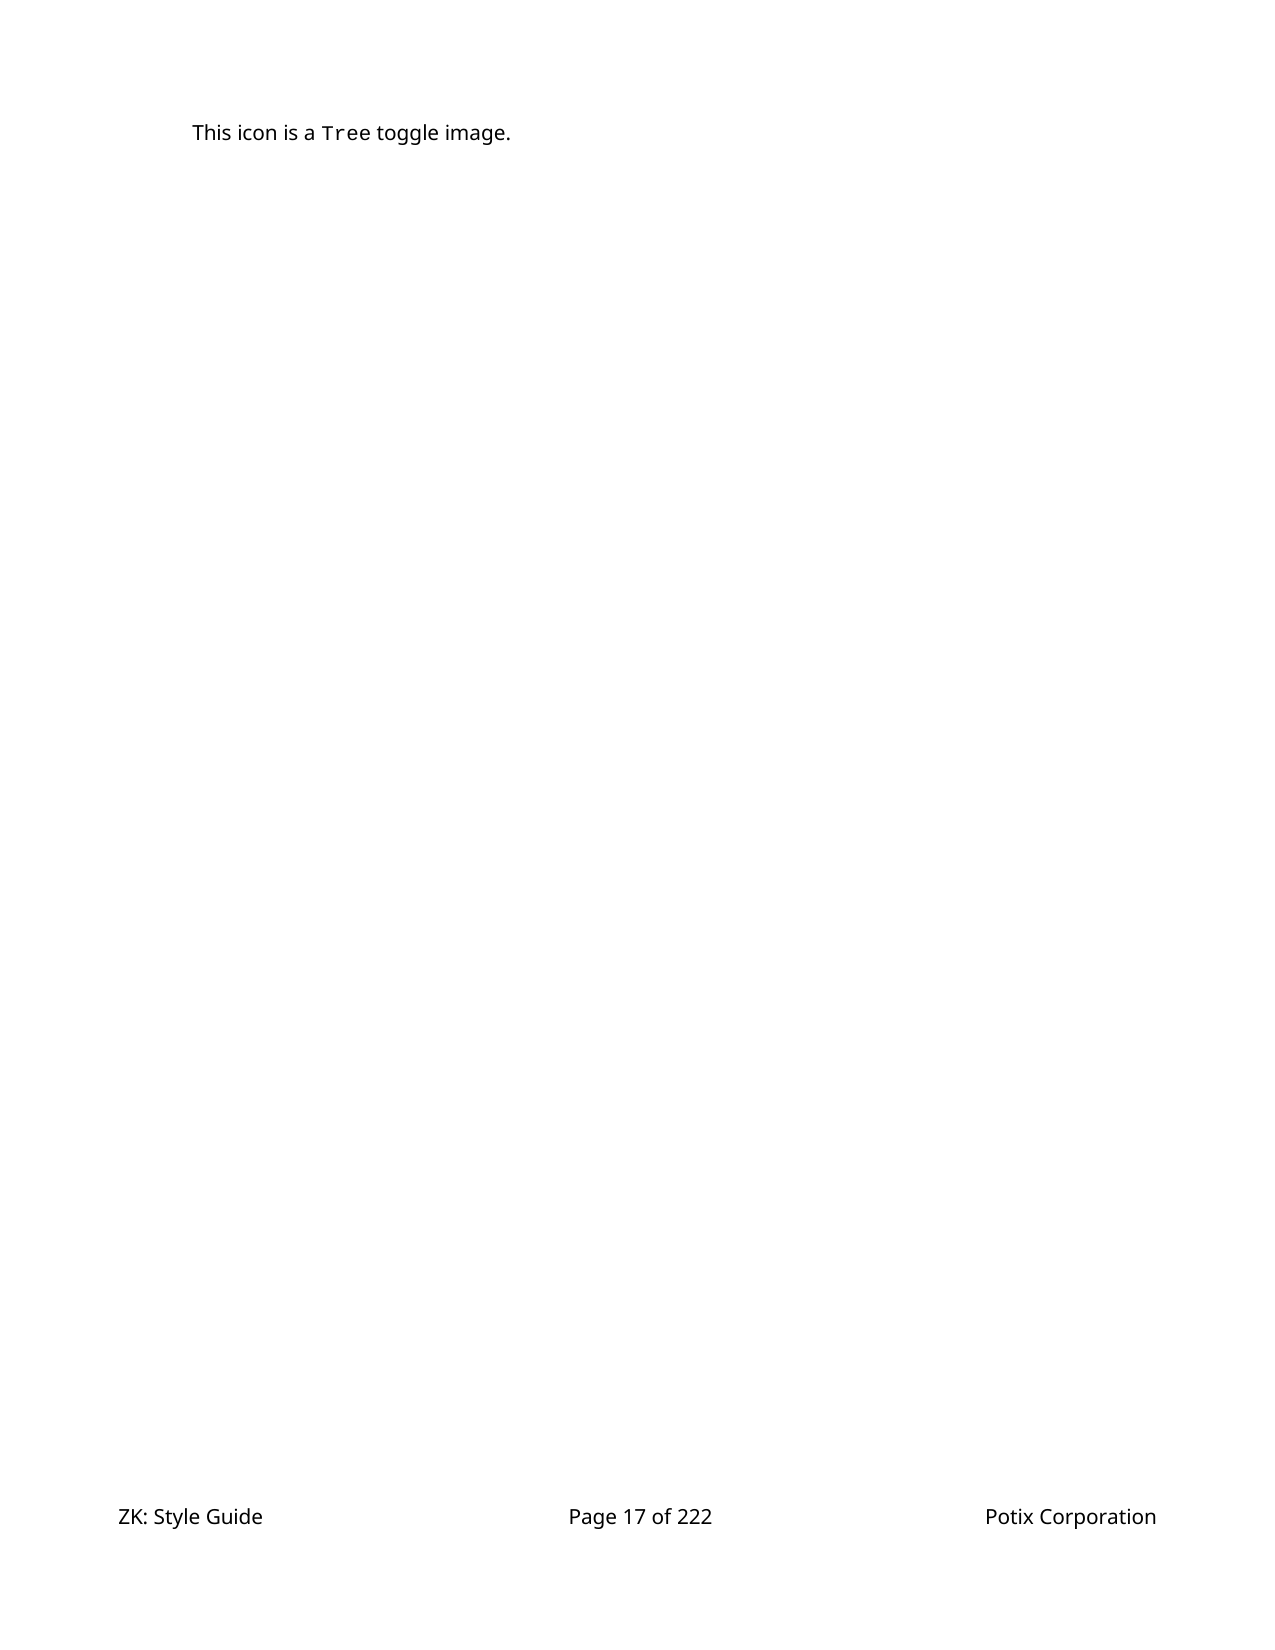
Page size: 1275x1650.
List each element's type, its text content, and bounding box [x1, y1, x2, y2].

text This icon is a Tree toggle image. [118, 118, 1157, 147]
